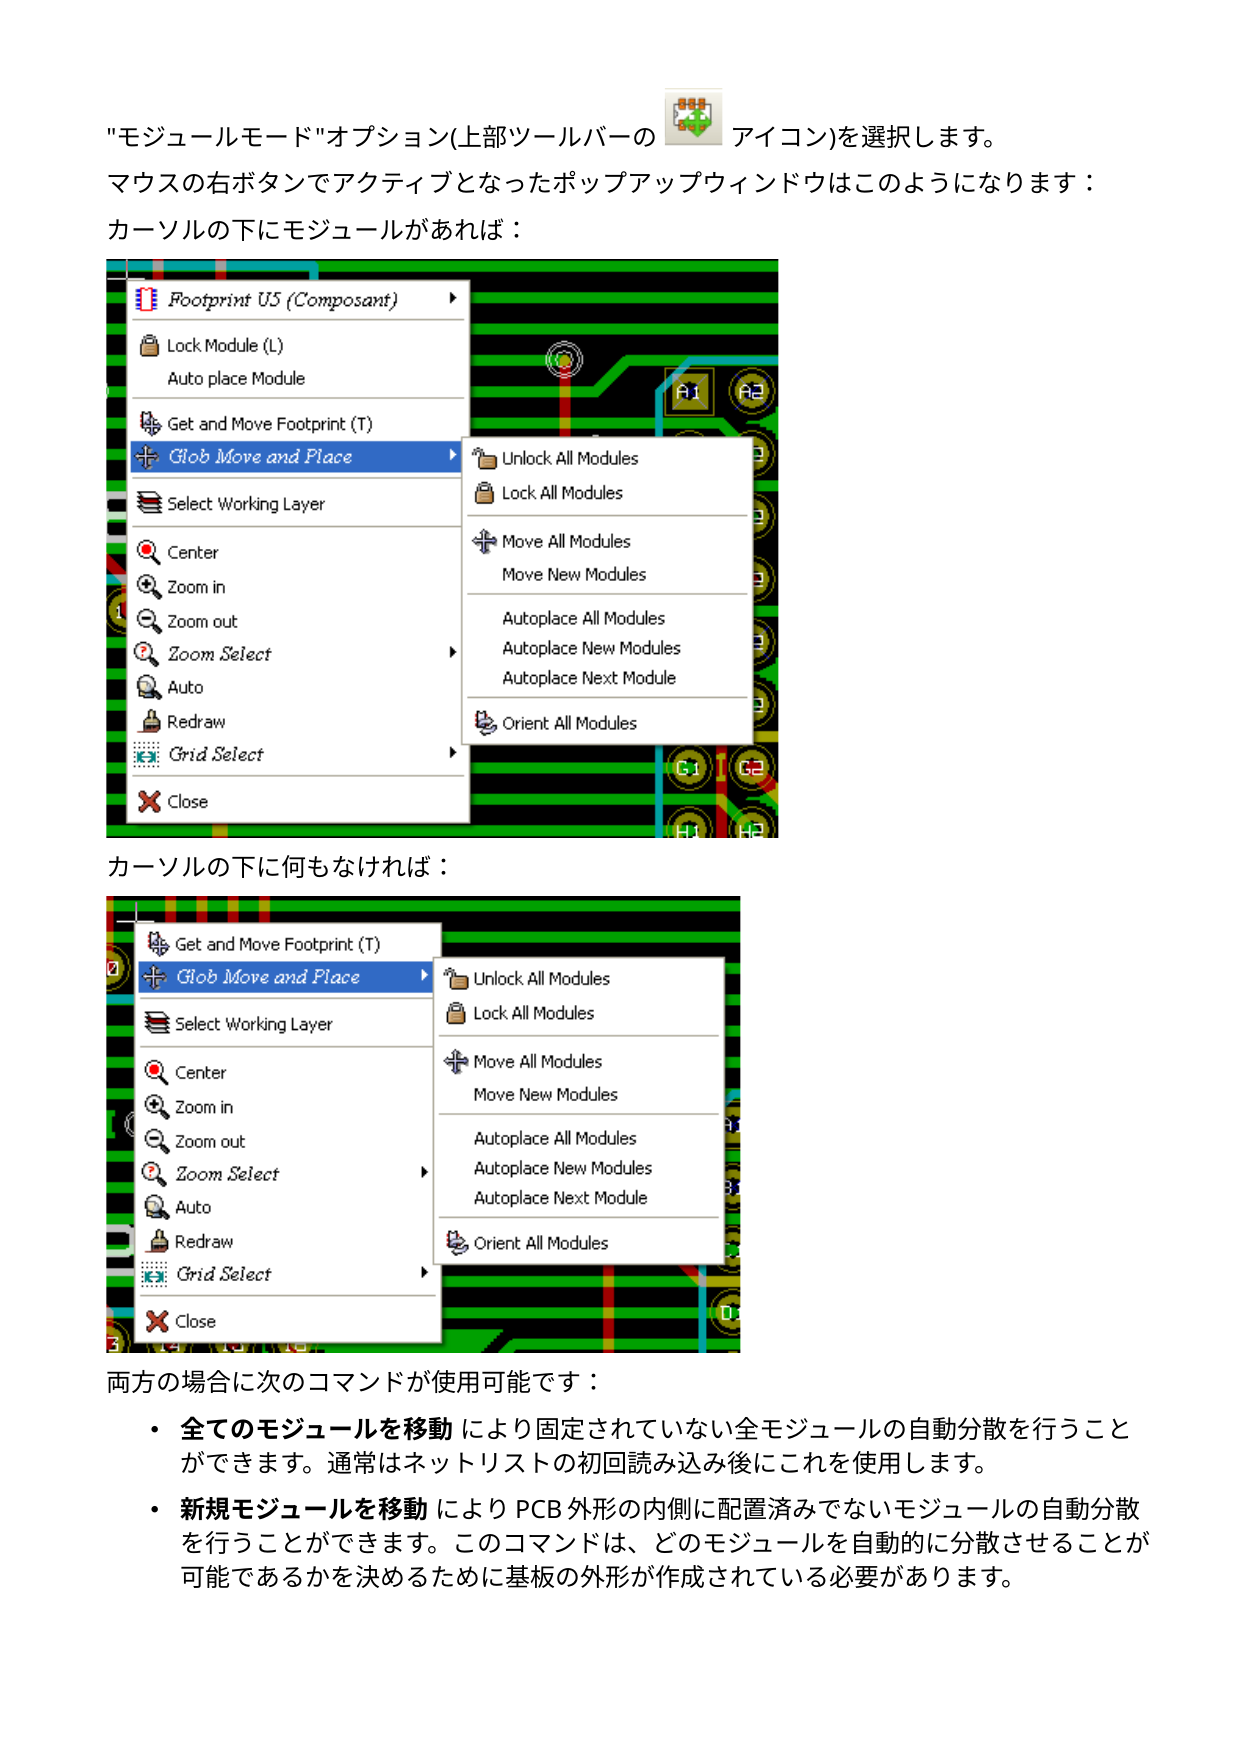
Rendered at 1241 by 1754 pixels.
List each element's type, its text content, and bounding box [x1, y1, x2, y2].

text カーソルの下にモジュールがあれば： [106, 213, 1152, 247]
text マウスの右ボタンでアクティブとなったポップアップウィンドウはこのようになります： [106, 166, 1152, 200]
text カーソルの下に何もなければ： [106, 850, 1152, 884]
text "モジュールモード"オプション(上部ツールバーの アイコン)を選択します。 [106, 88, 1152, 154]
list 全てのモジュールを移動 により固定されていない全モジュールの自動分散を行うことができます。通常はネットリストの初回読み込み後にこれを使用します。 [150, 1412, 1152, 1479]
picture [106, 259, 779, 838]
list 新規モジュールを移動 によりPCB外形の内側に配置済みでないモジュールの自動分散を行うことができます。このコマンドは、どのモジュールを自動的に分散させることが可能であるかを決めるために基板の外形が作成されている必要があります。 [150, 1492, 1152, 1594]
text 両方の場合に次のコマンドが使用可能です： [106, 1365, 1152, 1399]
picture [106, 896, 741, 1353]
picture [664, 88, 723, 147]
